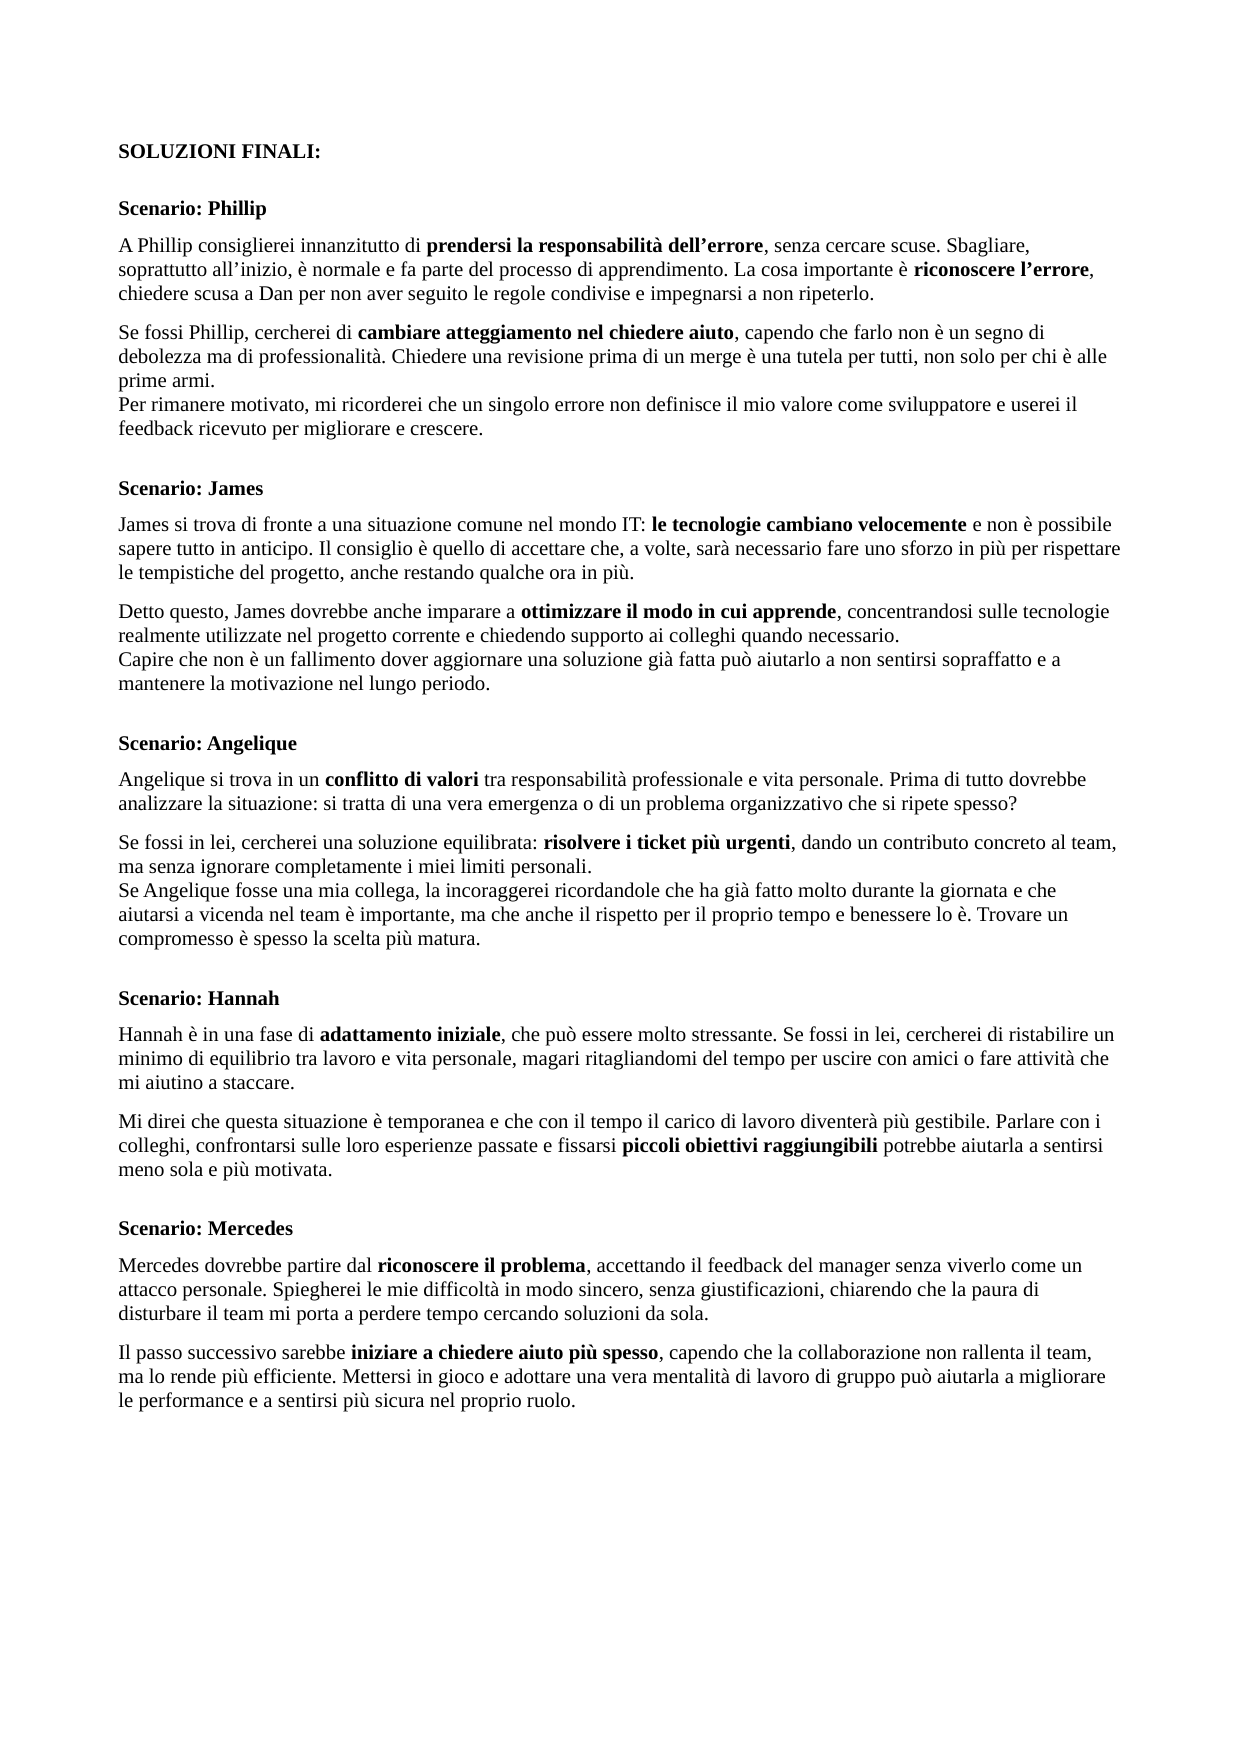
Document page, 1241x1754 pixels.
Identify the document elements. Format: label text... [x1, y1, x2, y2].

text Mi direi che questa situazione è temporanea e che con il tempo il carico di lavoro diventerà più gestibile. Parlare con i colleghi, confrontarsi sulle loro esperienze passate e fissarsi piccoli obiettivi raggiungibili potrebbe aiutarla a sentirsi meno sola e più motivata. [118, 1109, 1122, 1181]
text James si trova di fronte a una situazione comune nel mondo IT: le tecnologie cambiano velocemente e non è possibile sapere tutto in anticipo. Il consiglio è quello di accettare che, a volte, sarà necessario fare uno sforzo in più per rispettare le tempistiche del progetto, anche restando qualche ora in più. [118, 512, 1122, 584]
text Il passo successivo sarebbe iniziare a chiedere aiuto più spesso, capendo che la collaborazione non rallenta il team, ma lo rende più efficiente. Mettersi in gioco e adottare una vera mentalità di lavoro di gruppo può aiutarla a migliorare le performance e a sentirsi più sicura nel proprio ruolo. [118, 1340, 1122, 1412]
text Hannah è in una fase di adattamento iniziale, che può essere molto stressante. Se fossi in lei, cercherei di ristabilire un minimo di equilibrio tra lavoro e vita personale, magari ritagliandomi del tempo per uscire con amici o fare attività che mi aiutino a staccare. [118, 1022, 1122, 1094]
subtitle SOLUZIONI FINALI: [118, 139, 1122, 163]
subtitle Scenario: Phillip [118, 196, 1122, 220]
text Detto questo, James dovrebbe anche imparare a ottimizzare il modo in cui apprende, concentrandosi sulle tecnologie realmente utilizzate nel progetto corrente e chiedendo supporto ai colleghi quando necessario. Capire che non è un fallimento dover aggiornare una soluzione già fatta può aiutarlo a non sentirsi sopraffatto e a mantenere la motivazione nel lungo periodo. [118, 599, 1122, 695]
subtitle Scenario: Angelique [118, 730, 1122, 754]
subtitle Scenario: James [118, 475, 1122, 499]
subtitle Scenario: Mercedes [118, 1216, 1122, 1240]
text Mercedes dovrebbe partire dal riconoscere il problema, accettando il feedback del manager senza viverlo come un attacco personale. Spiegherei le mie difficoltà in modo sincero, senza giustificazioni, chiarendo che la paura di disturbare il team mi porta a perdere tempo cercando soluzioni da sola. [118, 1253, 1122, 1325]
text A Phillip consiglierei innanzitutto di prendersi la responsabilità dell’errore, senza cercare scuse. Sbagliare, soprattutto all’inizio, è normale e fa parte del processo di apprendimento. La cosa importante è riconoscere l’errore, chiedere scusa a Dan per non aver seguito le regole condivise e impegnarsi a non ripeterlo. [118, 233, 1122, 305]
text Angelique si trova in un conflitto di valori tra responsabilità professionale e vita personale. Prima di tutto dovrebbe analizzare la situazione: si tratta di una vera emergenza o di un problema organizzativo che si ripete spesso? [118, 767, 1122, 815]
subtitle Scenario: Hannah [118, 985, 1122, 1009]
text Se fossi in lei, cercherei una soluzione equilibrata: risolvere i ticket più urgenti, dando un contributo concreto al team, ma senza ignorare completamente i miei limiti personali. Se Angelique fosse una mia collega, la incoraggerei ricordandole che ha già fatto molto durante la giornata e che aiutarsi a vicenda nel team è importante, ma che anche il rispetto per il proprio tempo e benessere lo è. Trovare un compromesso è spesso la scelta più matura. [118, 830, 1122, 950]
text Se fossi Phillip, cercherei di cambiare atteggiamento nel chiedere aiuto, capendo che farlo non è un segno di debolezza ma di professionalità. Chiedere una revisione prima di un merge è una tutela per tutti, non solo per chi è alle prime armi. Per rimanere motivato, mi ricorderei che un singolo errore non definisce il mio valore come sviluppatore e userei il feedback ricevuto per migliorare e crescere. [118, 320, 1122, 440]
